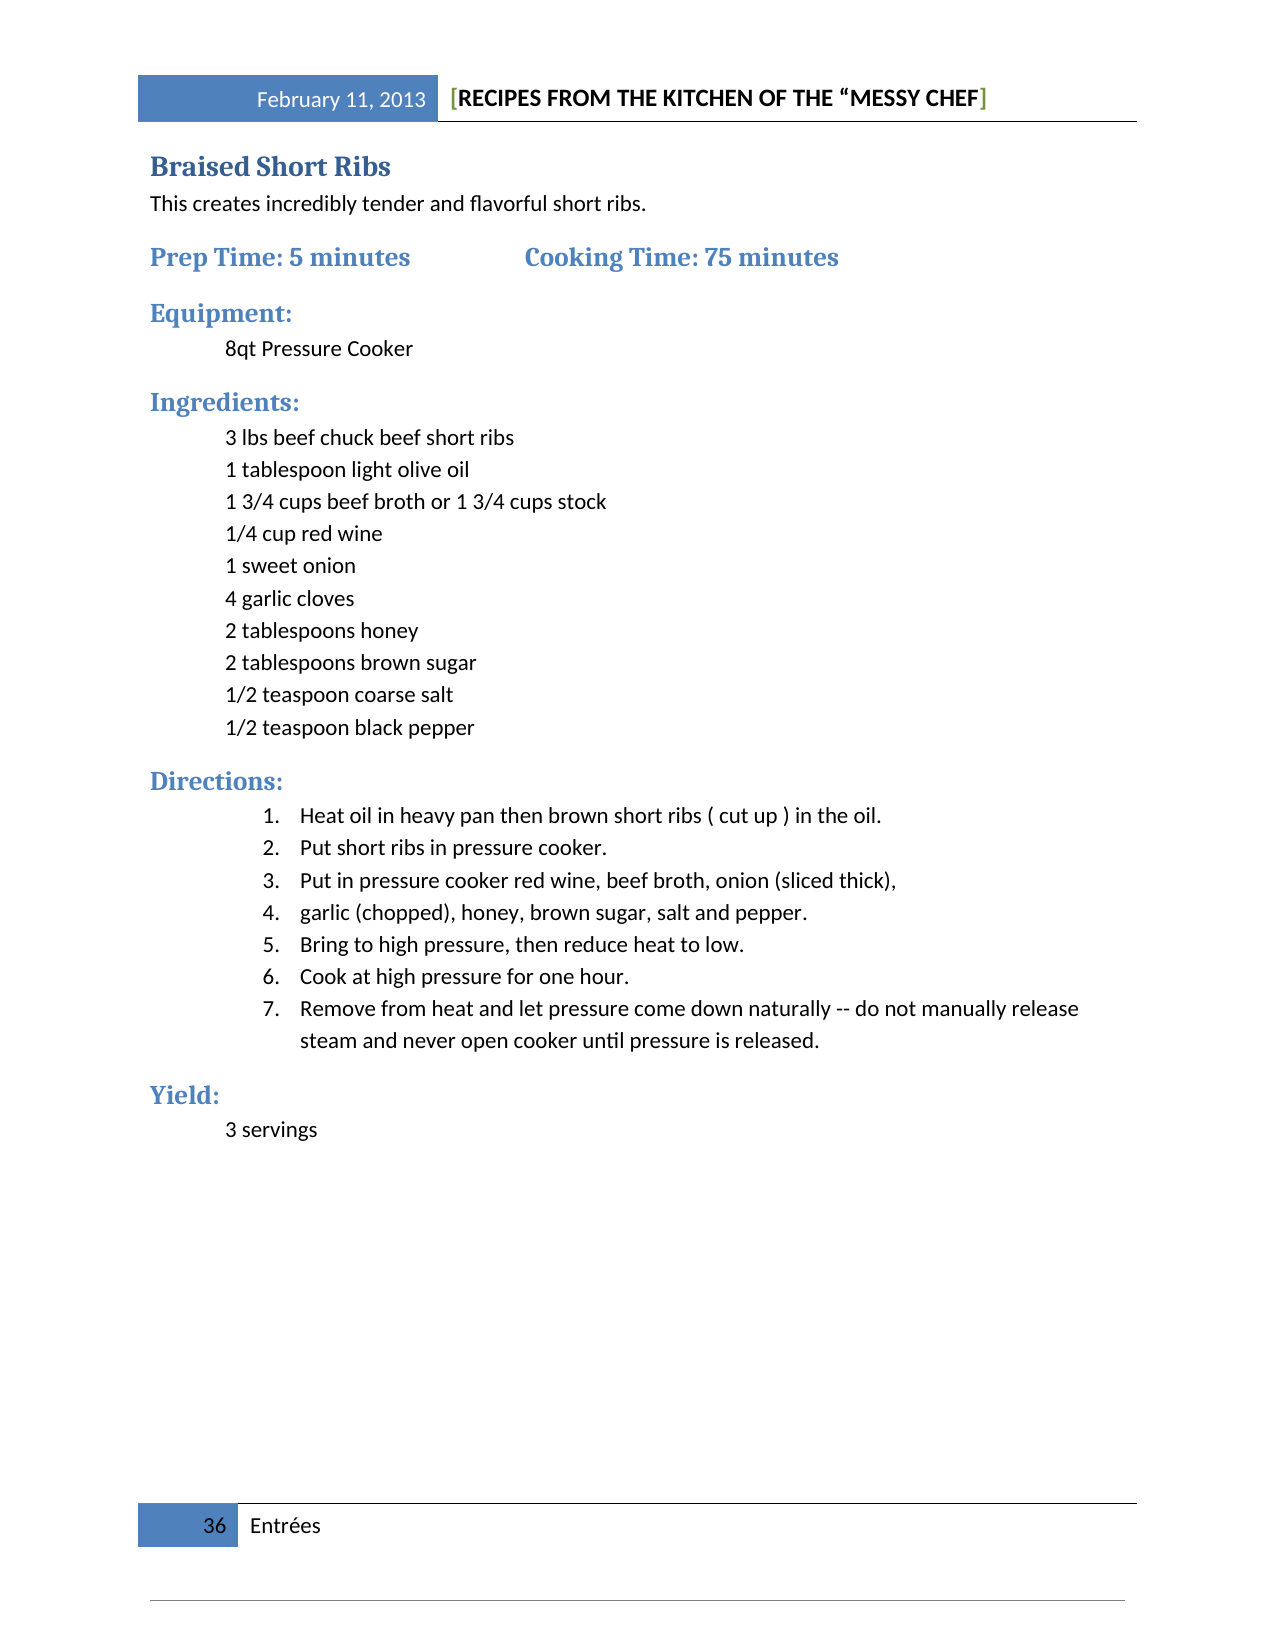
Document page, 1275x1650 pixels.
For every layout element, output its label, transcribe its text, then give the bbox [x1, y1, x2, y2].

list Remove from heat and let pressure come down naturally -- do not manually release steam and never open cooker until pressure is released. [262, 994, 1125, 1055]
list garlic (chopped), honey, brown sugar, salt and pepper. [262, 898, 1125, 926]
list Cook at high pressure for one hour. [262, 962, 1125, 990]
list 1 tablespoon light olive oil [225, 455, 1125, 483]
text This creates incredibly tender and flavorful short ribs. [150, 189, 1125, 217]
list Put in pressure cooker red wine, beef broth, onion (sliced thick), [262, 866, 1125, 894]
list Heat oil in heavy pan then brown short ribs ( cut up ) in the oil. [262, 801, 1125, 829]
list 8qt Pressure Cooker [225, 334, 1125, 362]
list 3 lbs beef chuck beef short ribs [225, 423, 1125, 451]
subtitle Equipment: [150, 298, 1125, 329]
list Put short ribs in pressure cooker. [262, 833, 1125, 862]
list Bring to high pressure, then reduce heat to low. [262, 930, 1125, 958]
subtitle Directions: [150, 766, 1125, 797]
list 4 garlic cloves [225, 584, 1125, 612]
list 1 sweet onion [225, 552, 1125, 580]
list 3 servings [225, 1115, 1125, 1143]
subtitle Braised Short Ribs [150, 150, 1125, 184]
list 1/2 teaspoon black pepper [225, 713, 1125, 741]
list 1/2 teaspoon coarse salt [225, 680, 1125, 708]
list 1 3/4 cups beef broth or 1 3/4 cups stock [225, 487, 1125, 515]
subtitle Ingredients: [150, 387, 1125, 418]
list 2 tablespoons honey [225, 616, 1125, 644]
list 2 tablespoons brown sugar [225, 648, 1125, 676]
subtitle Yield: [150, 1080, 1125, 1111]
subtitle Prep Time: 5 minutes Cooking Time: 75 minutes [150, 242, 1125, 273]
list 1/4 cup red wine [225, 519, 1125, 547]
